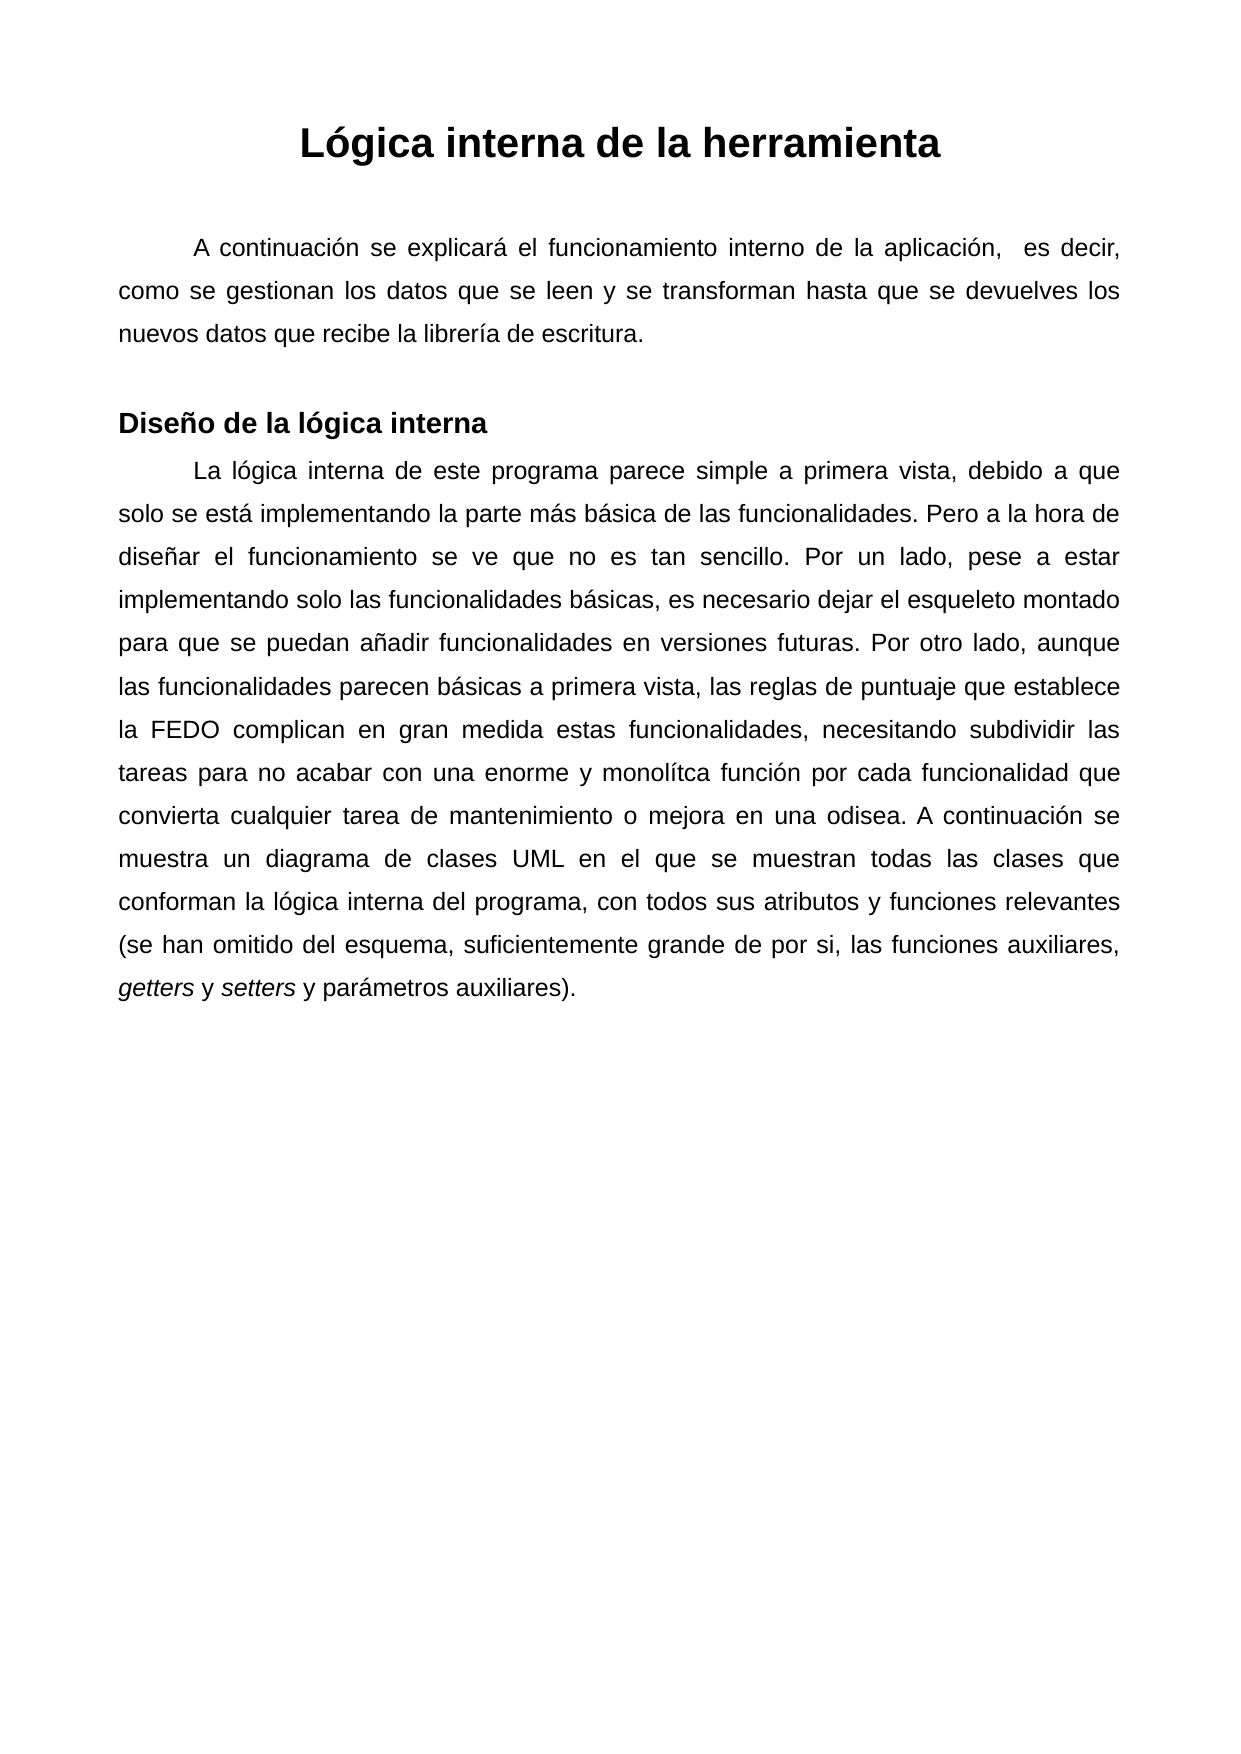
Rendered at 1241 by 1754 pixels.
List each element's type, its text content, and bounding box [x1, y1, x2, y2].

text A continuación se explicará el funcionamiento interno de la aplicación, es decir, como se gestionan los datos que se leen y se transforman hasta que se devuelves los nuevos datos que recibe la librería de escritura. [118, 233, 1122, 348]
text Lógica interna de la herramienta [118, 118, 1122, 166]
text Diseño de la lógica interna [118, 406, 1122, 439]
text La lógica interna de este programa parece simple a primera vista, debido a que solo se está implementando la parte más básica de las funcionalidades. Pero a la hora de diseñar el funcionamiento se ve que no es tan sencillo. Por un lado, pese a estar implementando solo las funcionalidades básicas, es necesario dejar el esqueleto montado para que se puedan añadir funcionalidades en versiones futuras. Por otro lado, aunque las funcionalidades parecen básicas a primera vista, las reglas de puntuaje que establece la FEDO complican en gran medida estas funcionalidades, necesitando subdividir las tareas para no acabar con una enorme y monolítca función por cada funcionalidad que convierta cualquier tarea de mantenimiento o mejora en una odisea. A continuación se muestra un diagrama de clases UML en el que se muestran todas las clases que conforman la lógica interna del programa, con todos sus atributos y funciones relevantes (se han omitido del esquema, suficientemente grande de por si, las funciones auxiliares, getters y setters y parámetros auxiliares). [118, 456, 1122, 1002]
